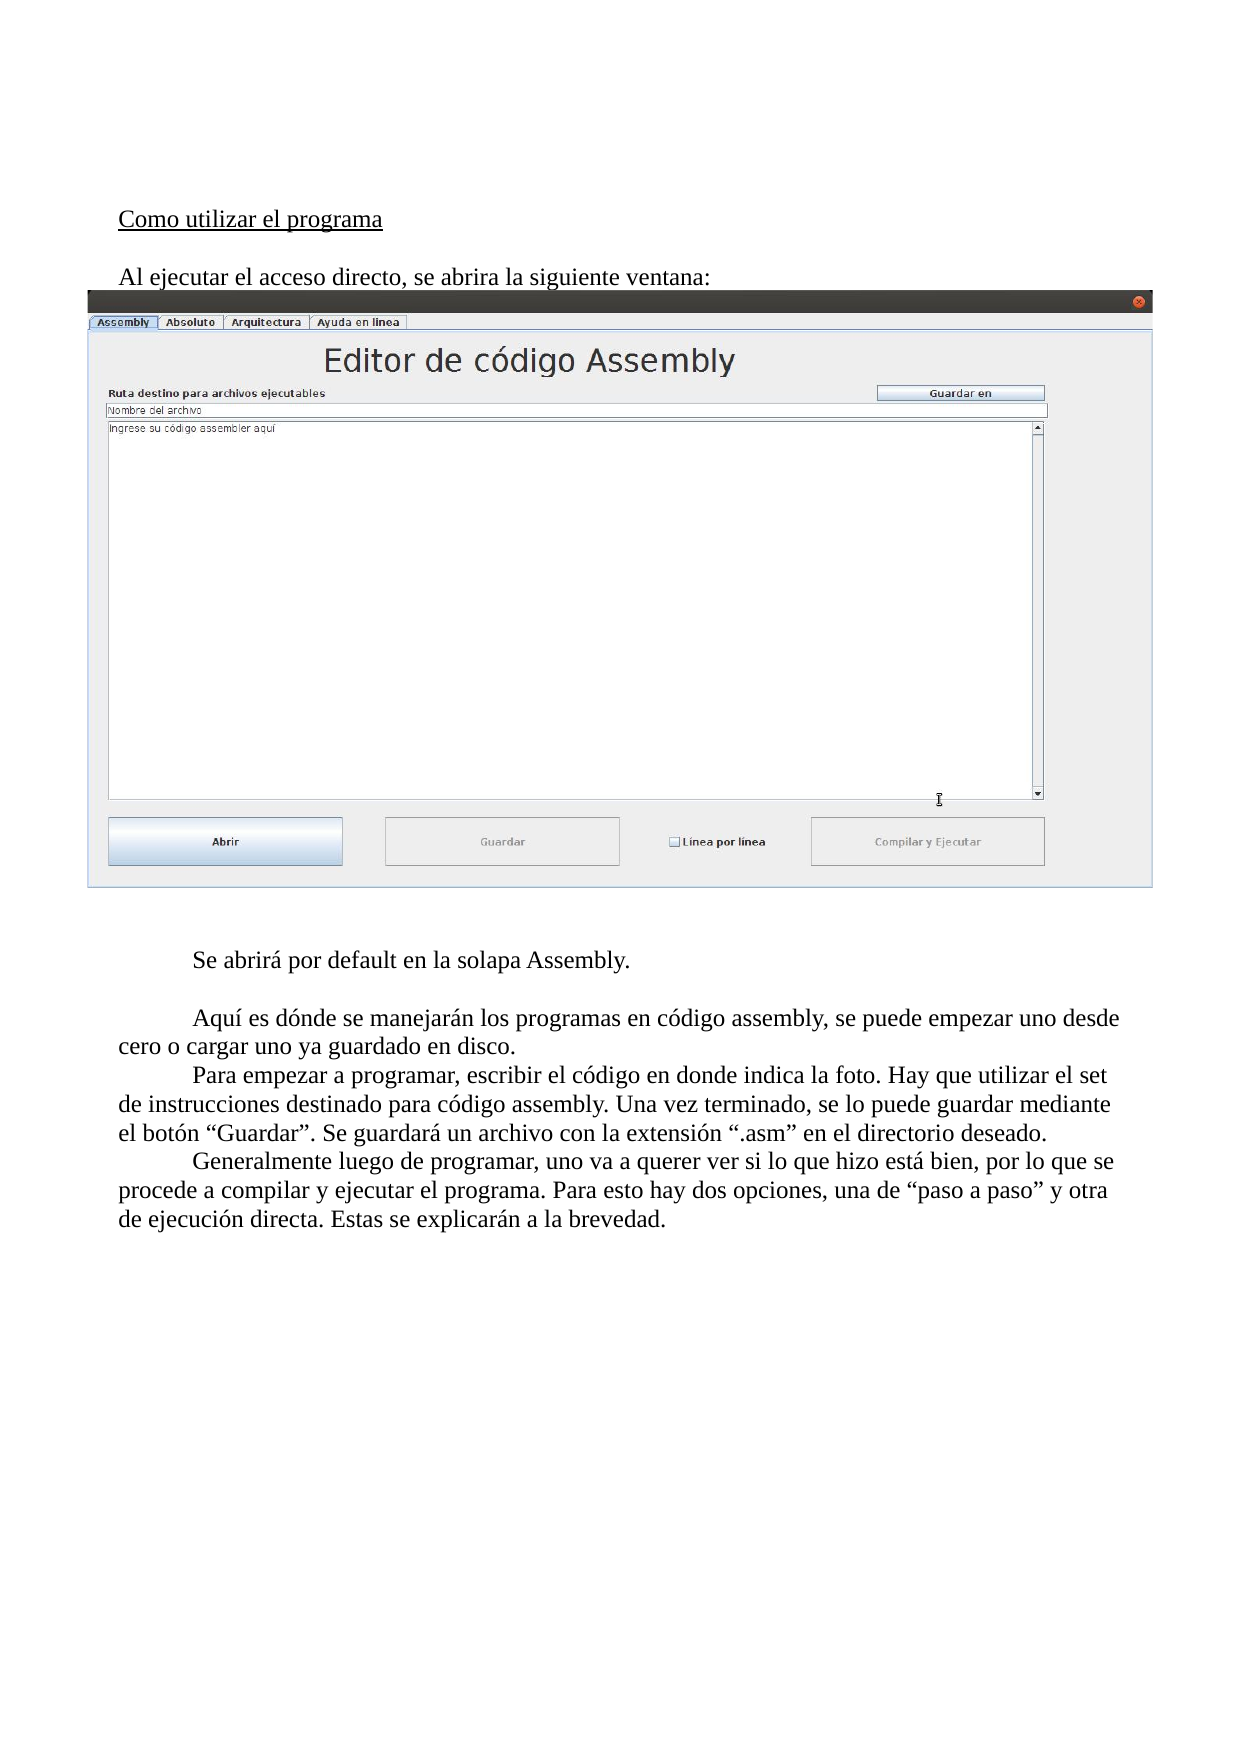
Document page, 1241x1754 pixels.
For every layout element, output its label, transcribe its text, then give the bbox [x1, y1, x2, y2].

text Aquí es dónde se manejarán los programas en código assembly, se puede empezar uno desde cero o cargar uno ya guardado en disco. [118, 1003, 1122, 1060]
text Generalmente luego de programar, uno va a querer ver si lo que hizo está bien, por lo que se procede a compilar y ejecutar el programa. Para esto hay dos opciones, una de “paso a paso” y otra de ejecución directa. Estas se explicarán a la brevedad. [118, 1146, 1122, 1233]
text Al ejecutar el acceso directo, se abrira la siguiente ventana: [118, 262, 1122, 290]
text Se abrirá por default en la solapa Assembly. [118, 945, 1122, 974]
picture [87, 290, 1153, 888]
text Para empezar a programar, escribir el código en donde indica la foto. Hay que utilizar el set de instrucciones destinado para código assembly. Una vez terminado, se lo puede guardar mediante el botón “Guardar”. Se guardará un archivo con la extensión “.asm” en el directorio deseado. [118, 1060, 1122, 1146]
text Como utilizar el programa [118, 204, 1122, 233]
